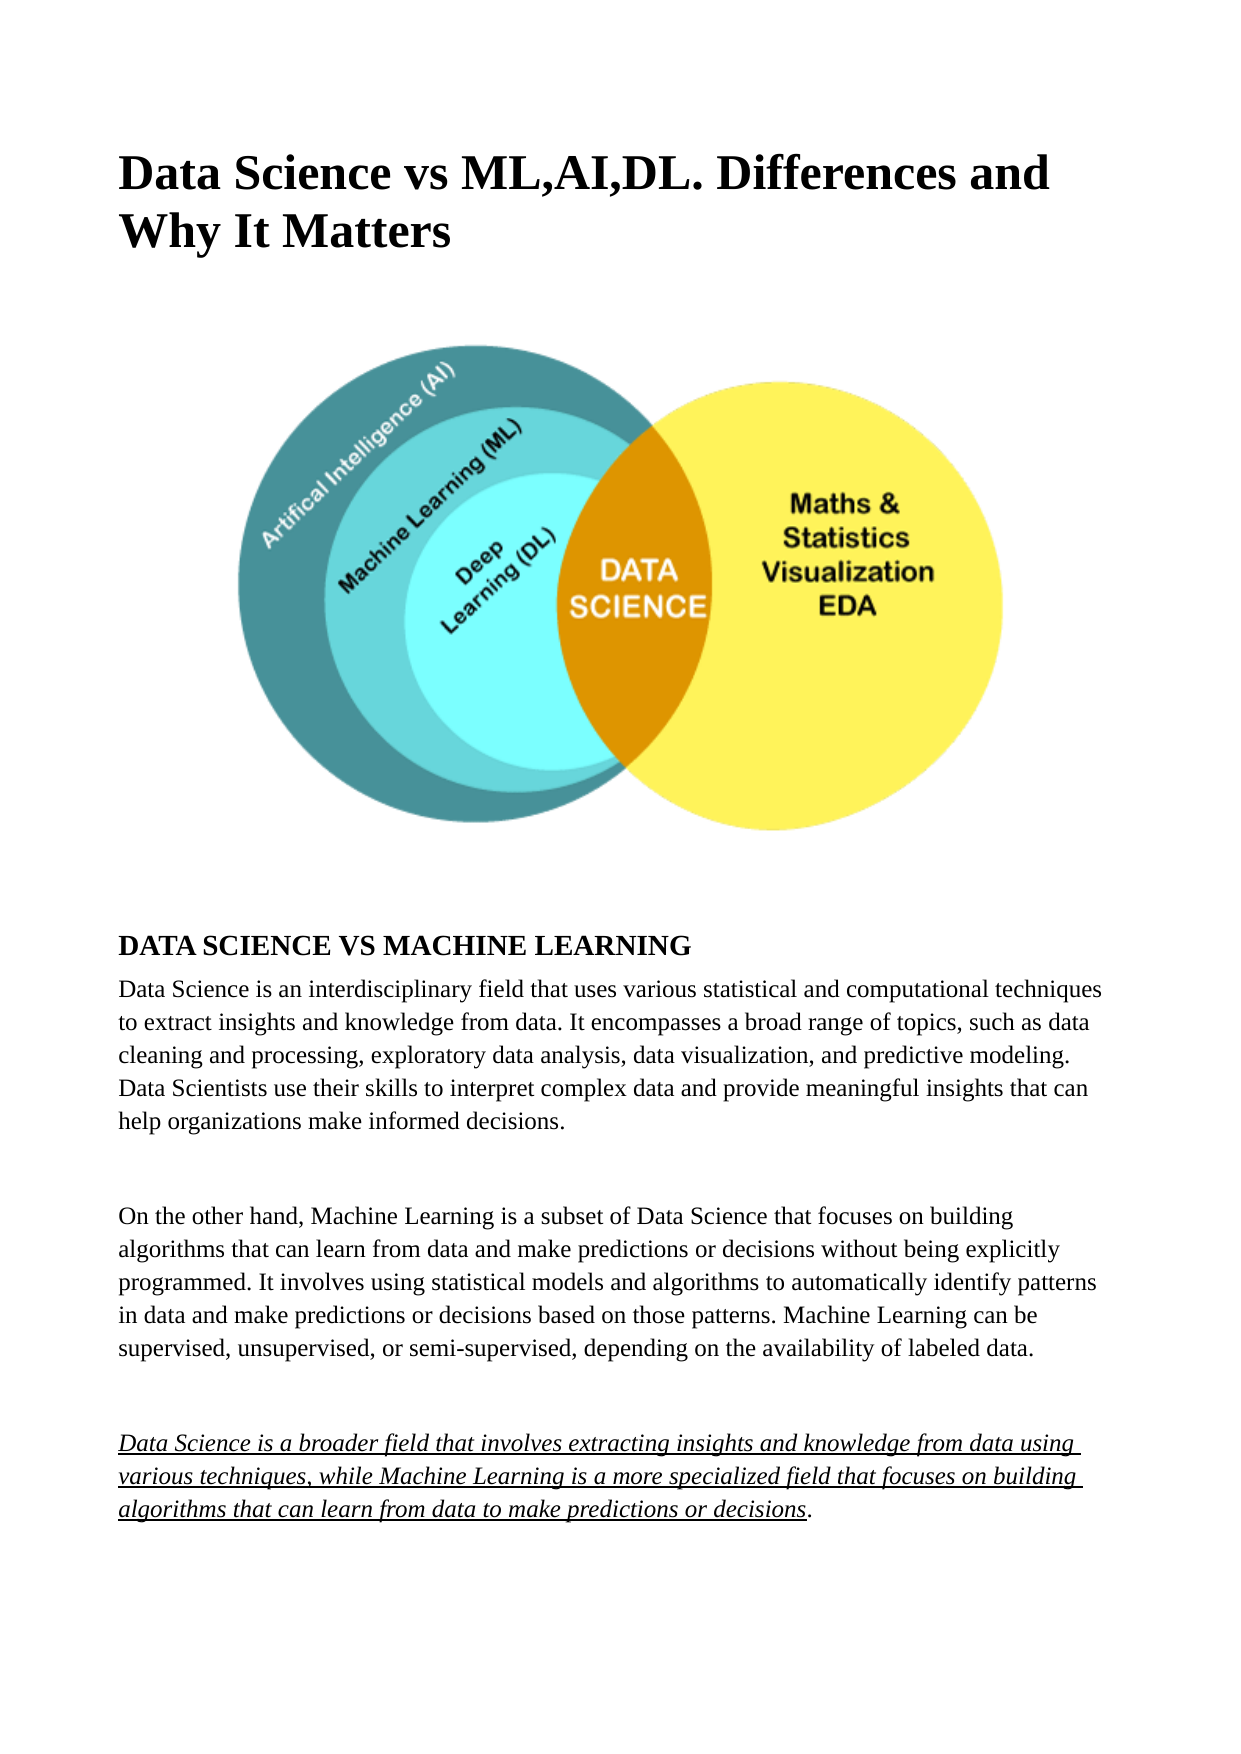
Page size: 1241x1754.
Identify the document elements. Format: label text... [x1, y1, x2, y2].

picture [229, 316, 1011, 862]
subtitle DATA SCIENCE VS MACHINE LEARNING [118, 928, 1122, 961]
text Data Science is an interdisciplinary field that uses various statistical and computational techniques to extract insights and knowledge from data. It encompasses a broad range of topics, such as data cleaning and processing, exploratory data analysis, data visualization, and predictive modeling. Data Scientists use their skills to interpret complex data and provide meaningful insights that can help organizations make informed decisions. [118, 974, 1122, 1135]
text Data Science is a broader field that involves extracting insights and knowledge from data using various techniques, while Machine Learning is a more specialized field that focuses on building algorithms that can learn from data to make predictions or decisions. [118, 1428, 1122, 1523]
text On the other hand, Machine Learning is a subset of Data Science that focuses on building algorithms that can learn from data and make predictions or decisions without being explicitly programmed. It involves using statistical models and algorithms to automatically identify patterns in data and make predictions or decisions based on those patterns. Machine Learning can be supervised, unsupervised, or semi-supervised, depending on the availability of labeled data. [118, 1201, 1122, 1362]
subtitle Data Science vs ML,AI,DL. Differences and Why It Matters [118, 143, 1122, 258]
